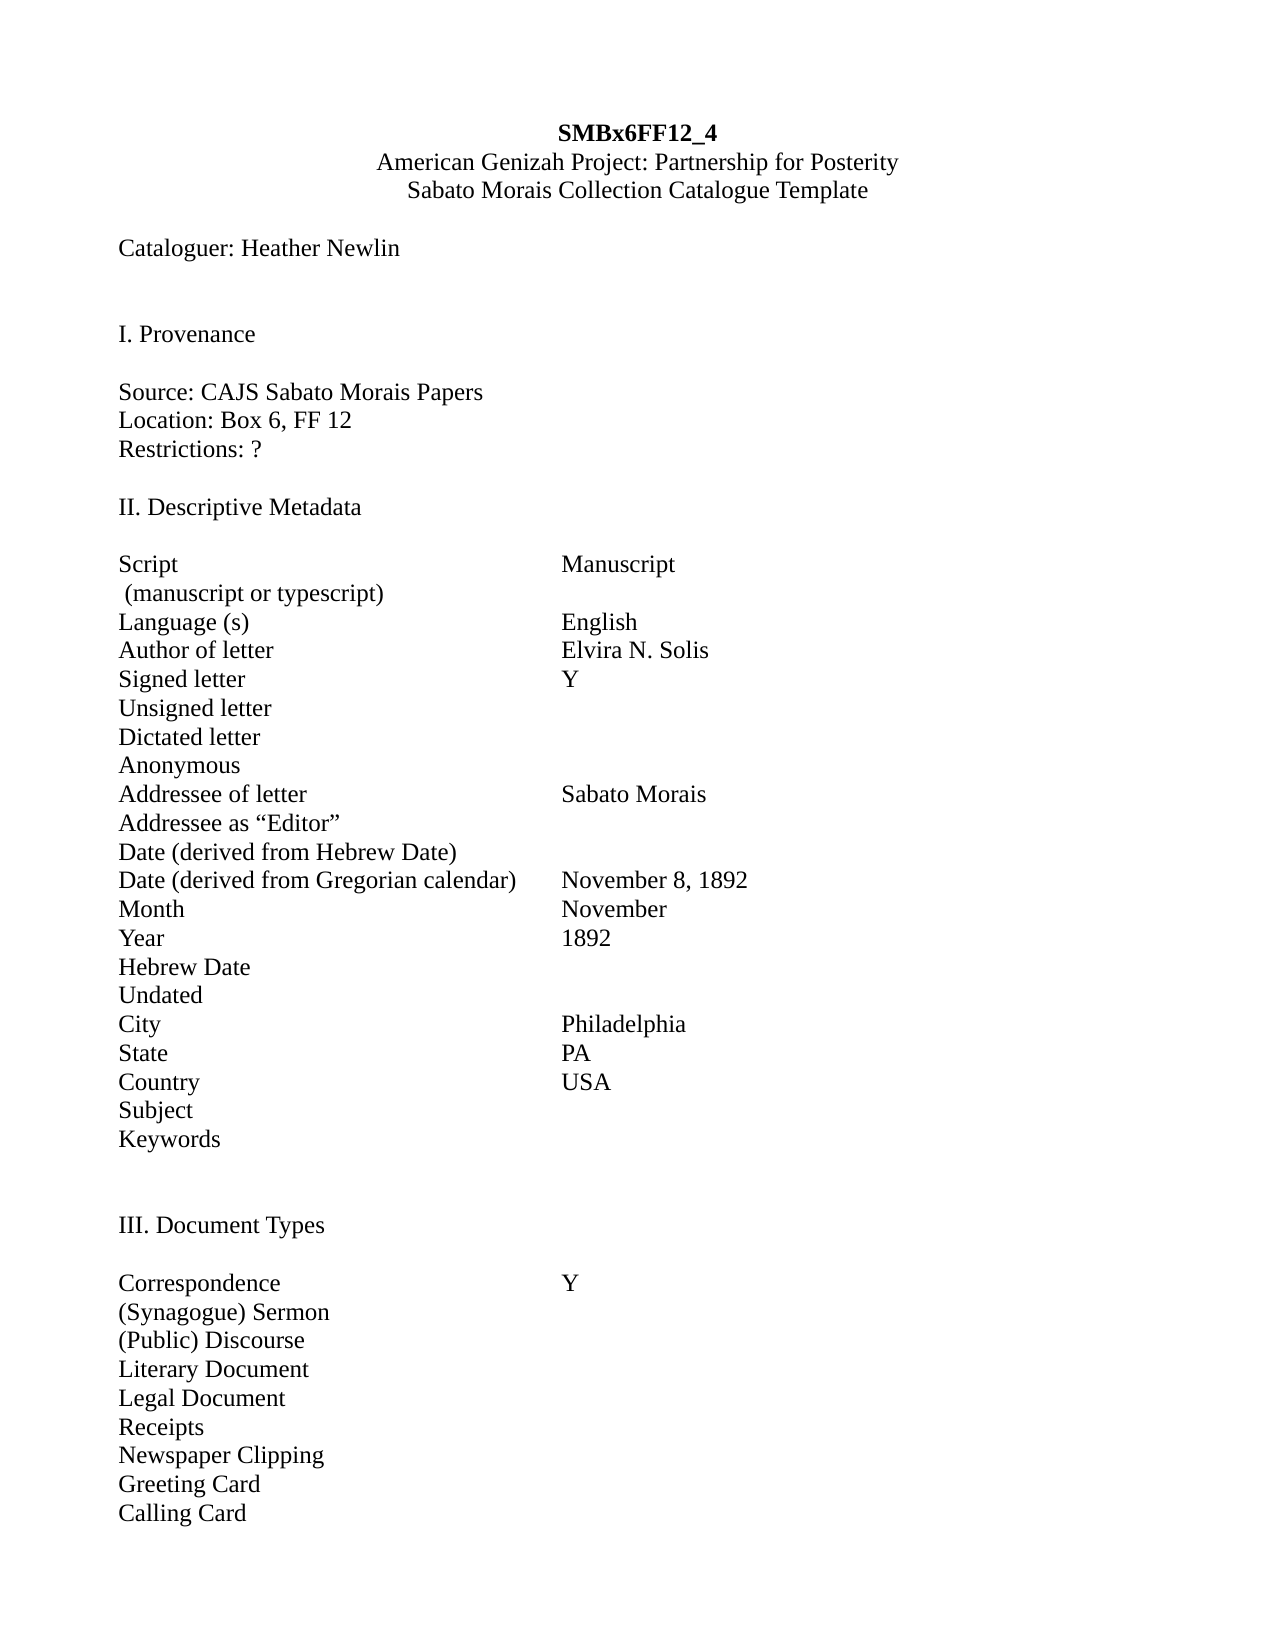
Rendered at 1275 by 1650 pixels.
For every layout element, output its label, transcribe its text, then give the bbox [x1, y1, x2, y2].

text Newspaper Clipping [118, 1441, 1157, 1469]
text Addressee of letter Sabato Morais [118, 779, 1157, 808]
text Correspondence Y [118, 1268, 1157, 1297]
text Source: CAJS Sabato Morais Papers [118, 377, 1157, 406]
text Cataloguer: Heather Newlin [118, 233, 1157, 262]
text State PA [118, 1038, 1157, 1067]
text Legal Document [118, 1383, 1157, 1412]
text Signed letter Y [118, 664, 1157, 693]
text Year 1892 [118, 923, 1157, 952]
text I. Provenance [118, 319, 1157, 348]
text Sabato Morais Collection Catalogue Template [118, 176, 1157, 204]
text Undated [118, 981, 1157, 1009]
text Language (s) English [118, 607, 1157, 636]
text Unsigned letter [118, 693, 1157, 722]
text (Synagogue) Sermon [118, 1297, 1157, 1326]
text Country USA [118, 1067, 1157, 1096]
text Month November [118, 894, 1157, 923]
text Author of letter Elvira N. Solis [118, 636, 1157, 664]
text American Genizah Project: Partnership for Posterity [118, 147, 1157, 176]
text III. Document Types [118, 1211, 1157, 1239]
text Anonymous [118, 751, 1157, 779]
text Literary Document [118, 1354, 1157, 1383]
text Calling Card [118, 1498, 1157, 1527]
text Receipts [118, 1412, 1157, 1441]
text Keywords [118, 1124, 1157, 1153]
text (manuscript or typescript) [118, 578, 1157, 607]
text Date (derived from Hebrew Date) [118, 837, 1157, 866]
text Script Manuscript [118, 549, 1157, 578]
text City Philadelphia [118, 1009, 1157, 1038]
text Subject [118, 1096, 1157, 1124]
text II. Descriptive Metadata [118, 492, 1157, 521]
text Dictated letter [118, 722, 1157, 751]
text Greeting Card [118, 1469, 1157, 1498]
text Location: Box 6, FF 12 [118, 406, 1157, 434]
text Addressee as “Editor” [118, 808, 1157, 837]
text Hebrew Date [118, 952, 1157, 981]
text (Public) Discourse [118, 1326, 1157, 1354]
text Restrictions: ? [118, 434, 1157, 463]
text SMBx6FF12_4 [118, 118, 1157, 147]
text Date (derived from Gregorian calendar) November 8, 1892 [118, 866, 1157, 894]
